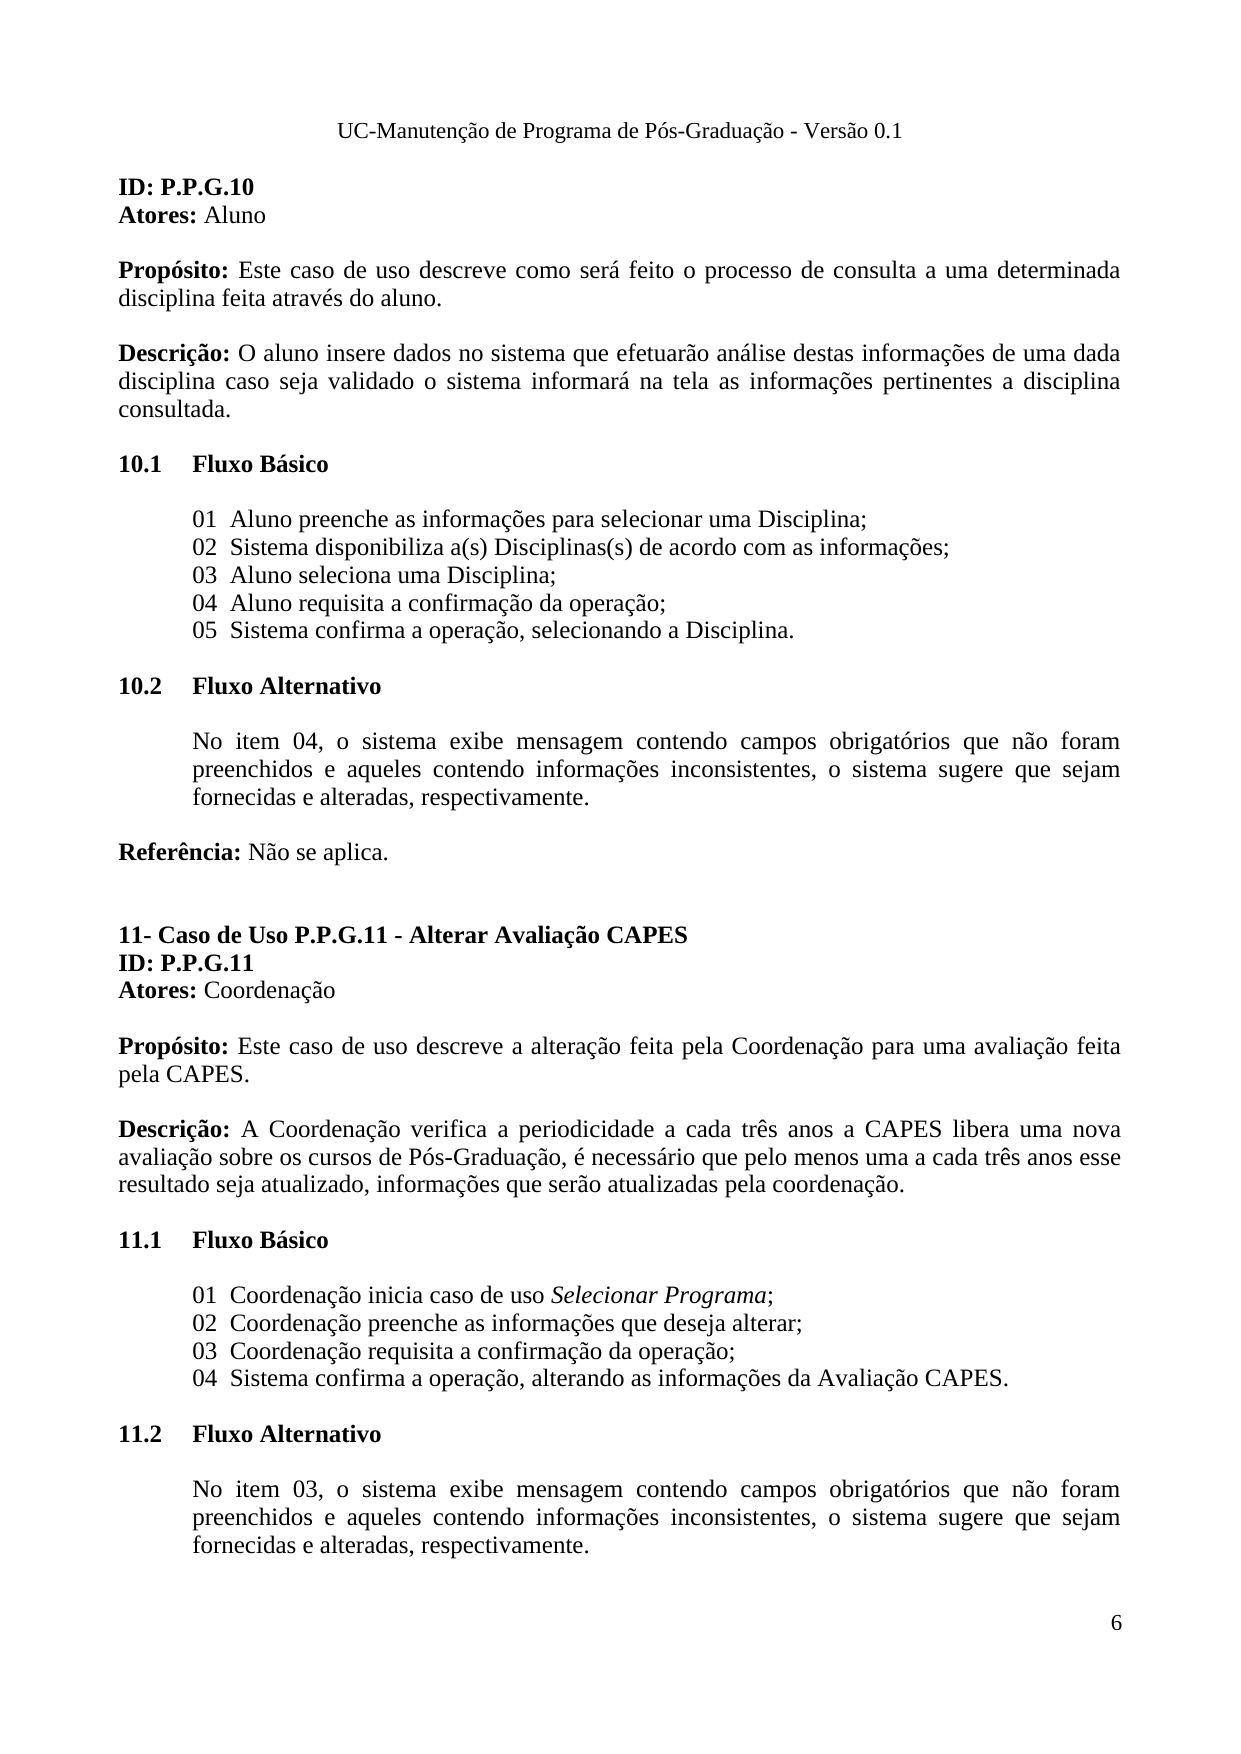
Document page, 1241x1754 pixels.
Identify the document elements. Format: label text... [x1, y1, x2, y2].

text 11- Caso de Uso P.P.G.11 - Alterar Avaliação CAPES [118, 921, 1122, 949]
text 10.2 Fluxo Alternativo [118, 672, 1122, 699]
text ID: P.P.G.10 [118, 173, 1122, 201]
text 01 Aluno preenche as informações para selecionar uma Disciplina; [192, 506, 1122, 533]
text Referência: Não se aplica. [118, 838, 1122, 866]
text 02 Coordenação preenche as informações que deseja alterar; [192, 1309, 1122, 1337]
text Atores: Coordenação [118, 977, 1122, 1004]
text No item 04, o sistema exibe mensagem contendo campos obrigatórios que não foram preenchidos e aqueles contendo informações inconsistentes, o sistema sugere que sejam fornecidas e alteradas, respectivamente. [192, 727, 1122, 810]
text Propósito: Este caso de uso descreve a alteração feita pela Coordenação para uma avaliação feita pela CAPES. [118, 1032, 1122, 1087]
text 01 Coordenação inicia caso de uso Selecionar Programa; [192, 1281, 1122, 1309]
text 11.2 Fluxo Alternativo [118, 1420, 1122, 1448]
text Atores: Aluno [118, 201, 1122, 228]
text 03 Coordenação requisita a confirmação da operação; [192, 1337, 1122, 1364]
text 04 Sistema confirma a operação, alterando as informações da Avaliação CAPES. [192, 1364, 1122, 1392]
text Propósito: Este caso de uso descreve como será feito o processo de consulta a uma determinada disciplina feita através do aluno. [118, 256, 1122, 312]
text 02 Sistema disponibiliza a(s) Disciplinas(s) de acordo com as informações; [192, 533, 1122, 561]
text ID: P.P.G.11 [118, 949, 1122, 977]
text Descrição: O aluno insere dados no sistema que efetuarão análise destas informações de uma dada disciplina caso seja validado o sistema informará na tela as informações pertinentes a disciplina consultada. [118, 339, 1122, 422]
text 04 Aluno requisita a confirmação da operação; [192, 589, 1122, 616]
text 11.1 Fluxo Básico [118, 1226, 1122, 1254]
text 10.1 Fluxo Básico [118, 450, 1122, 478]
text 05 Sistema confirma a operação, selecionando a Disciplina. [192, 616, 1122, 644]
text Descrição: A Coordenação verifica a periodicidade a cada três anos a CAPES libera uma nova avaliação sobre os cursos de Pós-Graduação, é necessário que pelo menos uma a cada três anos esse resultado seja atualizado, informações que serão atualizadas pela coordenação. [118, 1115, 1122, 1198]
text No item 03, o sistema exibe mensagem contendo campos obrigatórios que não foram preenchidos e aqueles contendo informações inconsistentes, o sistema sugere que sejam fornecidas e alteradas, respectivamente. [192, 1475, 1122, 1558]
text 03 Aluno seleciona uma Disciplina; [192, 561, 1122, 589]
